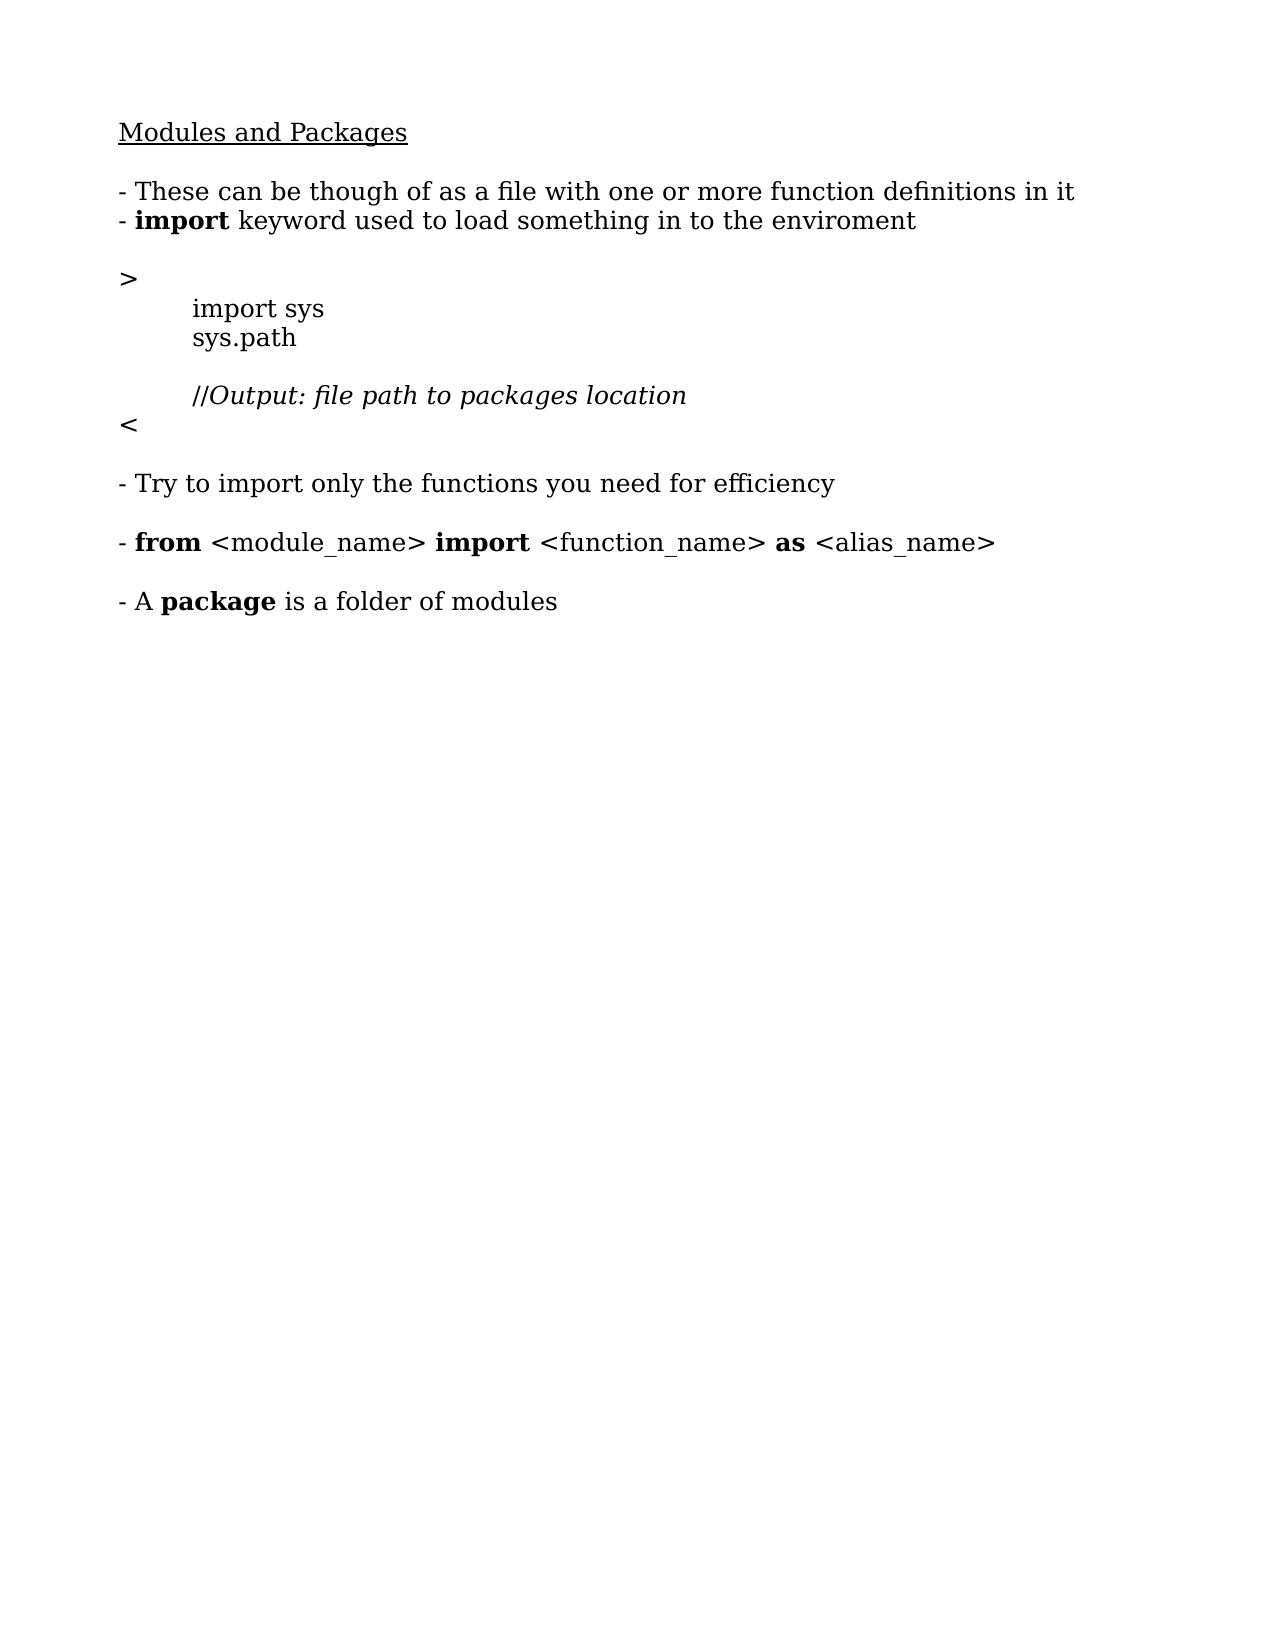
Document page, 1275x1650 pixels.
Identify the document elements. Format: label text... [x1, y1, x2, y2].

text - A package is a folder of modules [118, 586, 1157, 616]
text - These can be though of as a file with one or more function definitions in it [118, 177, 1157, 206]
text import sys [118, 294, 1157, 323]
text Modules and Packages [118, 118, 1157, 147]
text < [118, 411, 1157, 440]
text - from <module_name> import <function_name> as <alias_name> [118, 528, 1157, 557]
text - Try to import only the functions you need for efficiency [118, 469, 1157, 498]
text - import keyword used to load something in to the enviroment [118, 206, 1157, 235]
text //Output: file path to packages location [118, 381, 1157, 411]
text > [118, 264, 1157, 294]
text sys.path [118, 323, 1157, 352]
